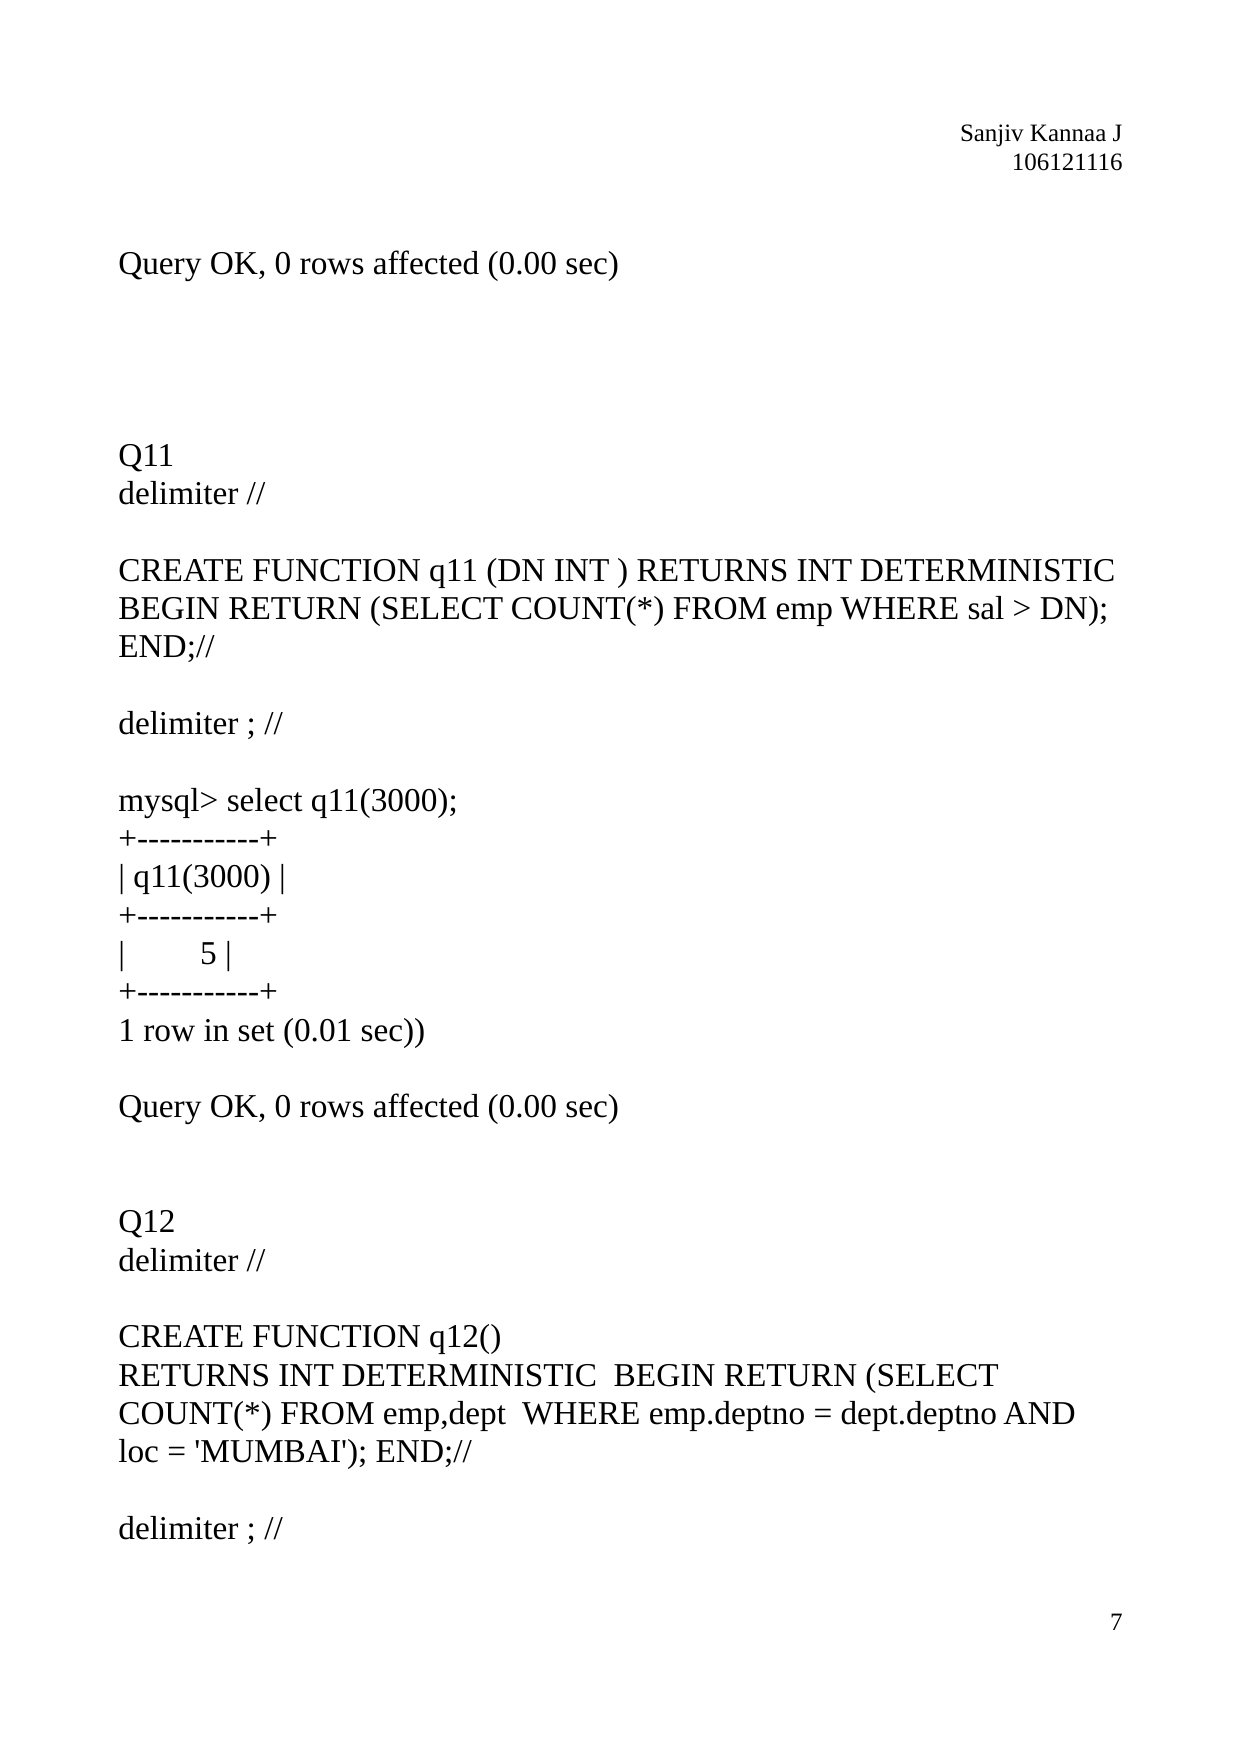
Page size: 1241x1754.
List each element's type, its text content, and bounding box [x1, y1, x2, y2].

text +-----------+ [118, 895, 1122, 933]
text RETURNS INT DETERMINISTIC BEGIN RETURN (SELECT COUNT(*) FROM emp,dept WHERE emp.deptno = dept.deptno AND loc = 'MUMBAI'); END;// [118, 1355, 1122, 1470]
text Q11 [118, 435, 1122, 473]
text +-----------+ [118, 818, 1122, 857]
text delimiter ; // [118, 1508, 1122, 1547]
text CREATE FUNCTION q12() [118, 1317, 1122, 1355]
text Query OK, 0 rows affected (0.00 sec) [118, 243, 1122, 282]
text | 5 | [118, 933, 1122, 972]
text Q12 [118, 1202, 1122, 1240]
text +-----------+ [118, 972, 1122, 1010]
text mysql> select q11(3000); [118, 780, 1122, 818]
text delimiter ; // [118, 703, 1122, 742]
text | q11(3000) | [118, 857, 1122, 895]
text 1 row in set (0.01 sec)) [118, 1010, 1122, 1048]
text delimiter // [118, 473, 1122, 512]
text Query OK, 0 rows affected (0.00 sec) [118, 1087, 1122, 1125]
text delimiter // [118, 1240, 1122, 1278]
text CREATE FUNCTION q11 (DN INT ) RETURNS INT DETERMINISTIC BEGIN RETURN (SELECT COUNT(*) FROM emp WHERE sal > DN); END;// [118, 550, 1122, 665]
